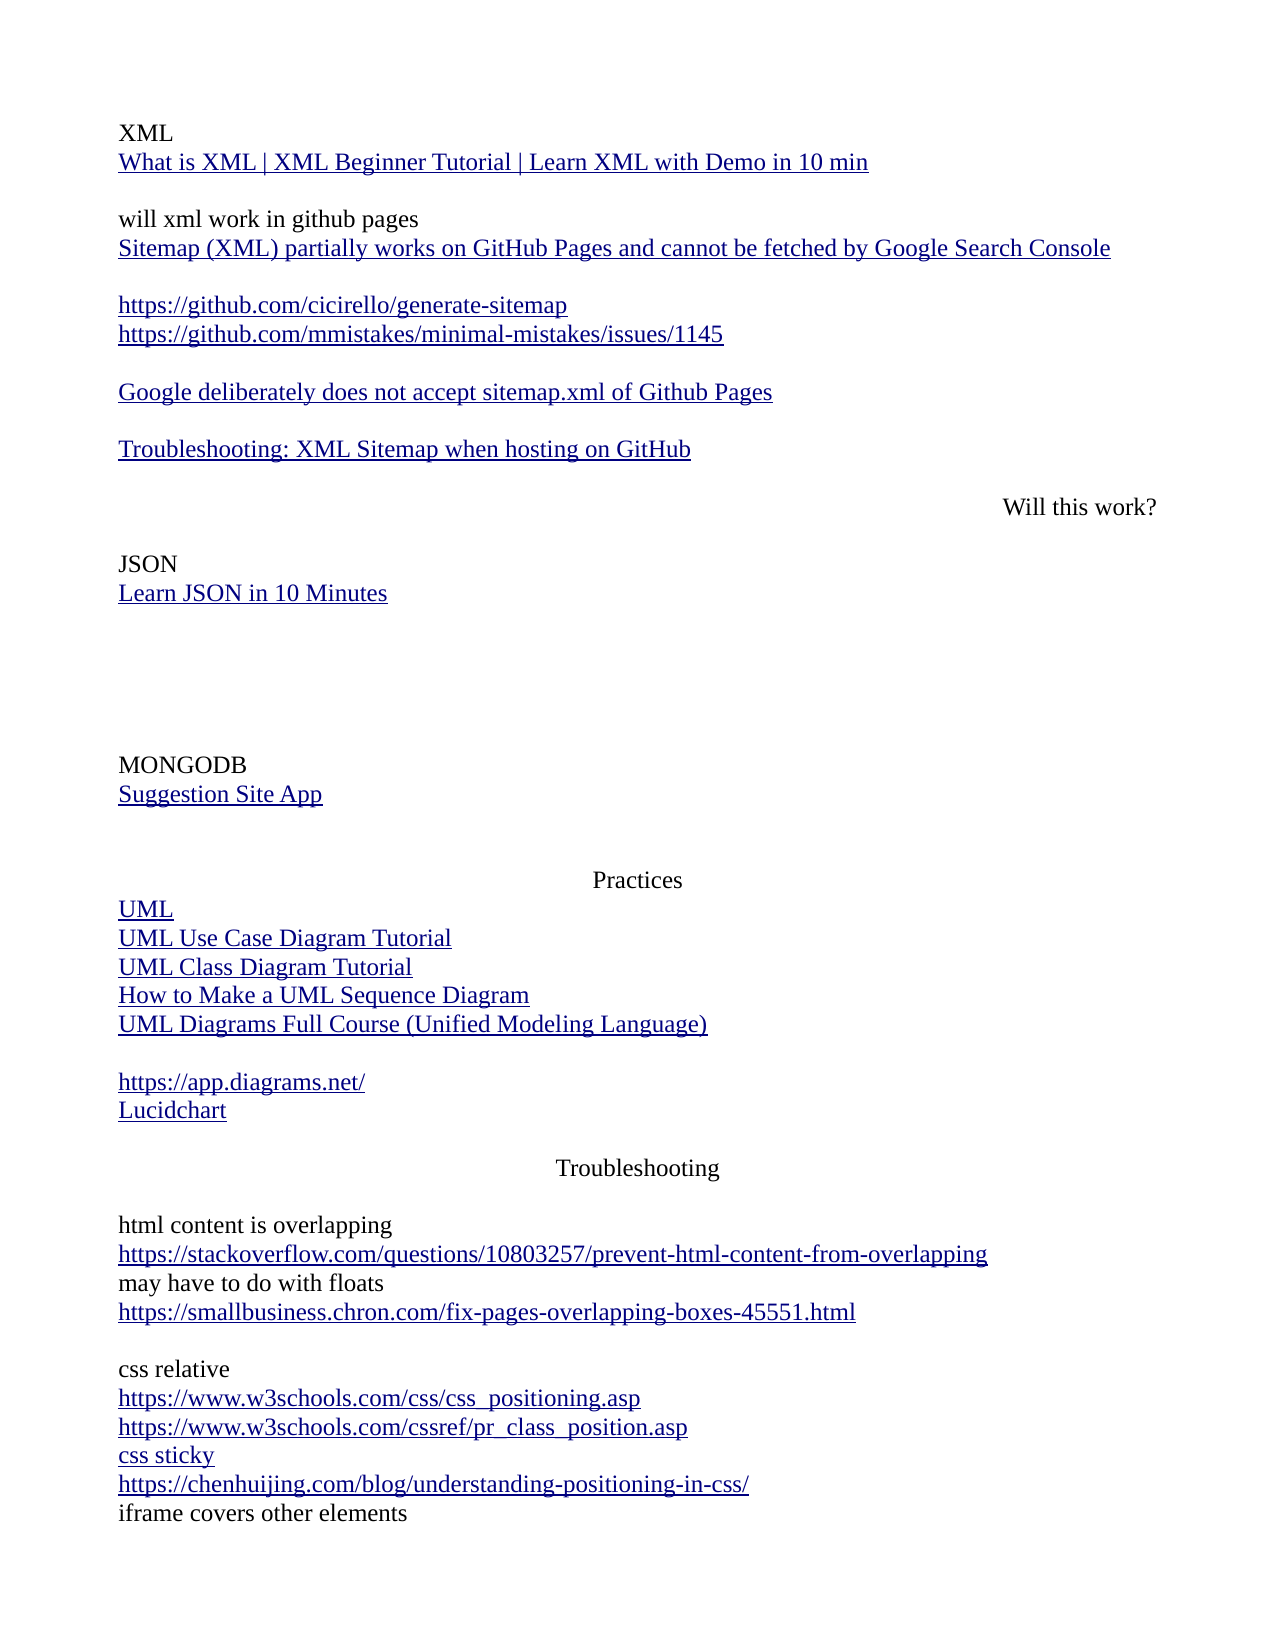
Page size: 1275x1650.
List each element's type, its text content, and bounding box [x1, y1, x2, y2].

text https://www.w3schools.com/css/css_positioning.asp [118, 1383, 1157, 1412]
text UML Diagrams Full Course (Unified Modeling Language) [118, 1009, 1157, 1038]
text Google deliberately does not accept sitemap.xml of Github Pages [118, 377, 1157, 406]
text may have to do with floats [118, 1268, 1157, 1297]
text MONGODB [118, 751, 1157, 779]
text What is XML | XML Beginner Tutorial | Learn XML with Demo in 10 min [118, 147, 1157, 176]
text https://smallbusiness.chron.com/fix-pages-overlapping-boxes-45551.html [118, 1297, 1157, 1326]
text https://github.com/cicirello/generate-sitemap [118, 291, 1157, 319]
text Will this work? [118, 492, 1157, 521]
text will xml work in github pages [118, 204, 1157, 233]
text XML [118, 118, 1157, 147]
text Sitemap (XML) partially works on GitHub Pages and cannot be fetched by Google Search Console [118, 233, 1157, 262]
text UML Use Case Diagram Tutorial [118, 923, 1157, 952]
text UML Class Diagram Tutorial [118, 952, 1157, 981]
text Troubleshooting [118, 1153, 1157, 1182]
text css relative [118, 1354, 1157, 1383]
text UML [118, 894, 1157, 923]
text css sticky [118, 1441, 1157, 1469]
text https://stackoverflow.com/questions/10803257/prevent-html-content-from-overlapping [118, 1239, 1157, 1268]
text Learn JSON in 10 Minutes [118, 578, 1157, 607]
text How to Make a UML Sequence Diagram [118, 981, 1157, 1009]
text Lucidchart [118, 1096, 1157, 1124]
text Troubleshooting: XML Sitemap when hosting on GitHub [118, 434, 1157, 463]
text JSON [118, 549, 1157, 578]
text https://github.com/mmistakes/minimal-mistakes/issues/1145 [118, 319, 1157, 348]
text iframe covers other elements [118, 1498, 1157, 1527]
text https://app.diagrams.net/ [118, 1067, 1157, 1096]
text https://www.w3schools.com/cssref/pr_class_position.asp [118, 1412, 1157, 1441]
text html content is overlapping [118, 1211, 1157, 1239]
text Suggestion Site App [118, 779, 1157, 808]
text https://chenhuijing.com/blog/understanding-positioning-in-css/ [118, 1469, 1157, 1498]
text Practices [118, 866, 1157, 894]
